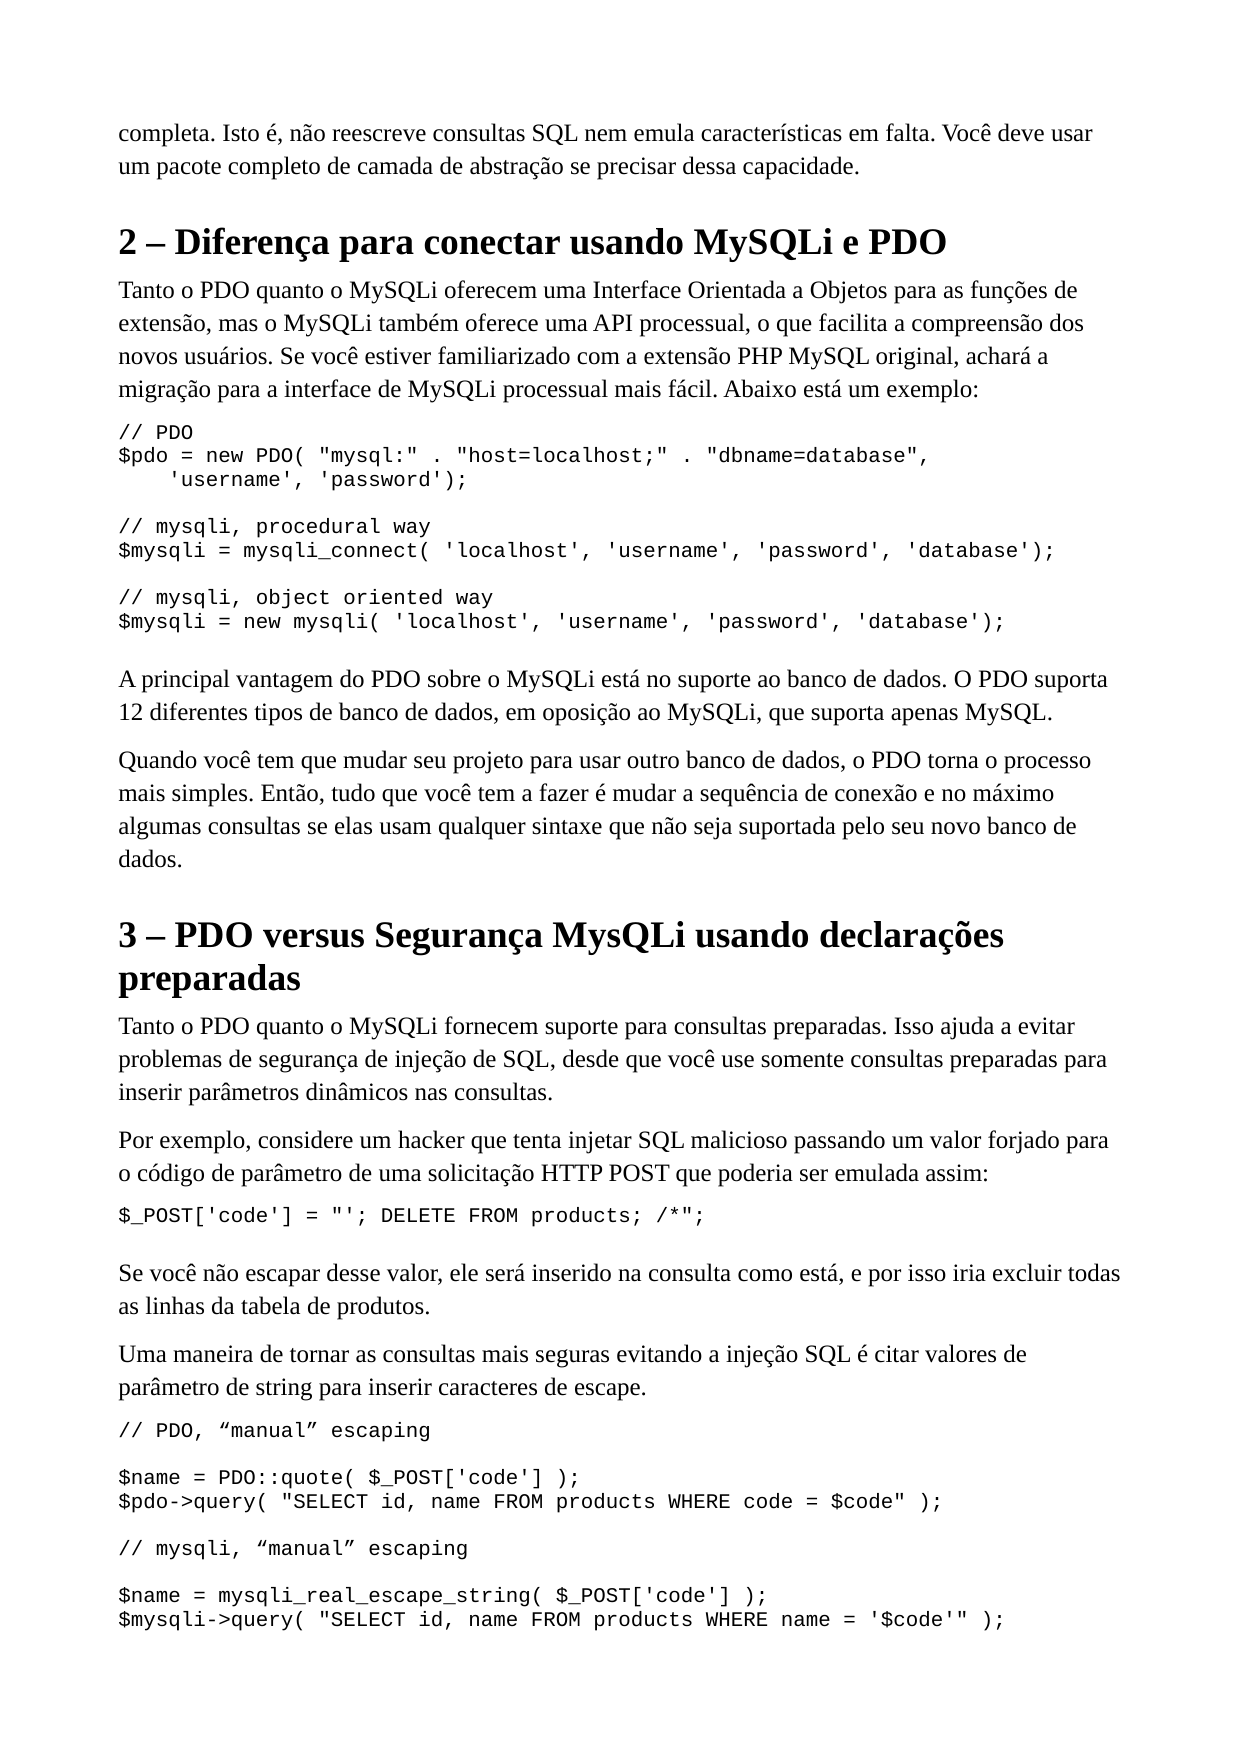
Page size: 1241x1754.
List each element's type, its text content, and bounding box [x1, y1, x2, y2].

text $pdo = new PDO( "mysql:" . "host=localhost;" . "dbname=database", [118, 446, 1122, 469]
text $mysqli = new mysqli( 'localhost', 'username', 'password', 'database'); [118, 611, 1122, 635]
text Quando você tem que mudar seu projeto para usar outro banco de dados, o PDO torna o processo mais simples. Então, tudo que você tem a fazer é mudar a sequência de conexão e no máximo algumas consultas se elas usam qualquer sintaxe que não seja suportada pelo seu novo banco de dados. [118, 745, 1122, 873]
text A principal vantagem do PDO sobre o MySQLi está no suporte ao banco de dados. O PDO suporta 12 diferentes tipos de banco de dados, em oposição ao MySQLi, que suporta apenas MySQL. [118, 664, 1122, 726]
text $mysqli = mysqli_connect( 'localhost', 'username', 'password', 'database'); [118, 540, 1122, 564]
text Uma maneira de tornar as consultas mais seguras evitando a injeção SQL é citar valores de parâmetro de string para inserir caracteres de escape. [118, 1339, 1122, 1401]
text // PDO, “manual” escaping [118, 1420, 1122, 1443]
text $name = mysqli_real_escape_string( $_POST['code'] ); [118, 1585, 1122, 1609]
subtitle 3 – PDO versus Segurança MysQLi usando declarações preparadas [118, 912, 1122, 998]
text 'username', 'password'); [118, 469, 1122, 493]
text $pdo->query( "SELECT id, name FROM products WHERE code = $code" ); [118, 1491, 1122, 1514]
text Tanto o PDO quanto o MySQLi oferecem uma Interface Orientada a Objetos para as funções de extensão, mas o MySQLi também oferece uma API processual, o que facilita a compreensão dos novos usuários. Se você estiver familiarizado com a extensão PHP MySQL original, achará a migração para a interface de MySQLi processual mais fácil. Abaixo está um exemplo: [118, 275, 1122, 403]
text $_POST['code'] = "'; DELETE FROM products; /*"; [118, 1205, 1122, 1229]
text Por exemplo, considere um hacker que tenta injetar SQL malicioso passando um valor forjado para o código de parâmetro de uma solicitação HTTP POST que poderia ser emulada assim: [118, 1125, 1122, 1186]
text Se você não escapar desse valor, ele será inserido na consulta como está, e por isso iria excluir todas as linhas da tabela de produtos. [118, 1258, 1122, 1320]
text // mysqli, object oriented way [118, 587, 1122, 611]
subtitle 2 – Diferença para conectar usando MySQLi e PDO [118, 219, 1122, 263]
text // PDO [118, 422, 1122, 446]
text $mysqli->query( "SELECT id, name FROM products WHERE name = '$code'" ); [118, 1609, 1122, 1632]
text Tanto o PDO quanto o MySQLi fornecem suporte para consultas preparadas. Isso ajuda a evitar problemas de segurança de injeção de SQL, desde que você use somente consultas preparadas para inserir parâmetros dinâmicos nas consultas. [118, 1011, 1122, 1106]
text // mysqli, “manual” escaping [118, 1538, 1122, 1562]
text $name = PDO::quote( $_POST['code'] ); [118, 1467, 1122, 1491]
text completa. Isto é, não reescreve consultas SQL nem emula características em falta. Você deve usar um pacote completo de camada de abstração se precisar dessa capacidade. [118, 118, 1122, 180]
text // mysqli, procedural way [118, 516, 1122, 540]
